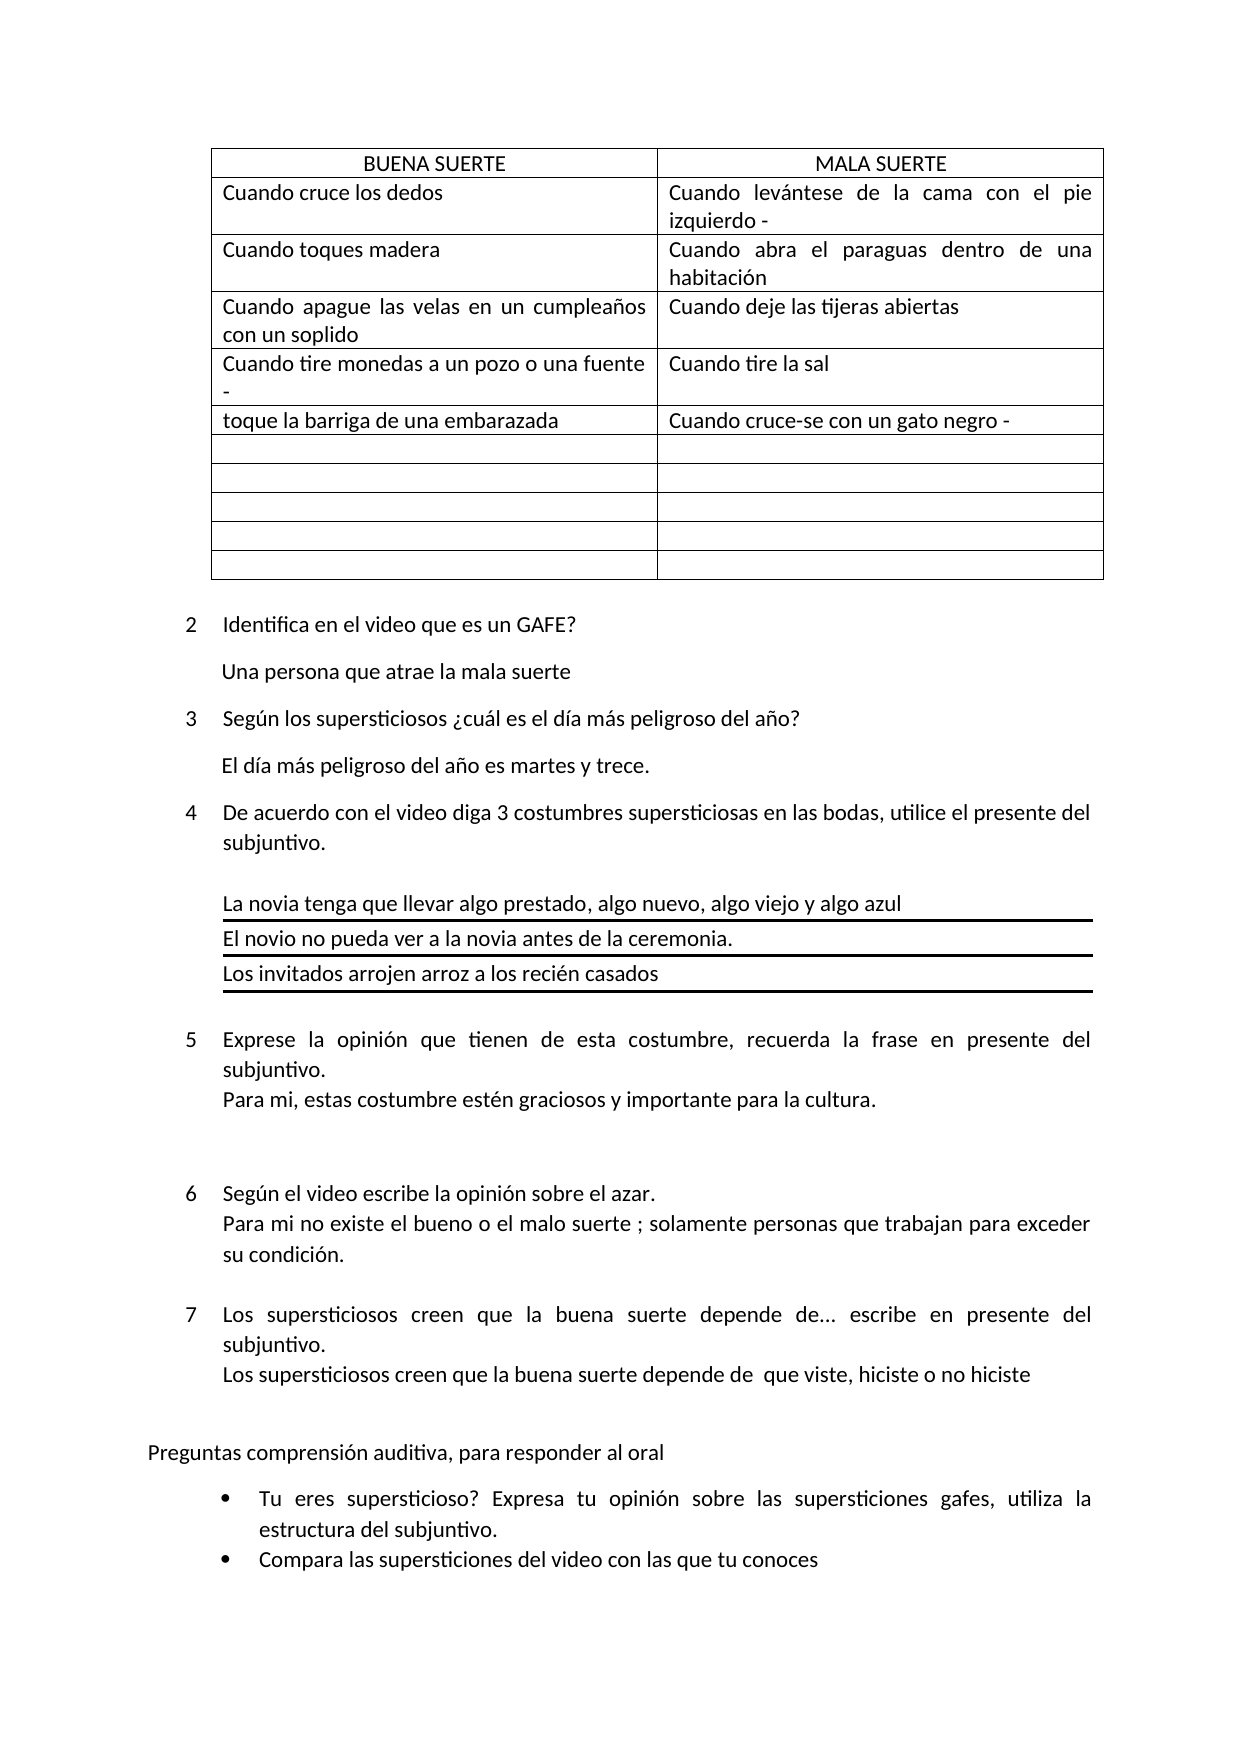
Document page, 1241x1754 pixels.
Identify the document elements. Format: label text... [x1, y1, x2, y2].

table_cell [212, 551, 657, 579]
table_cell [658, 551, 1103, 579]
list El novio no pueda ver a la novia antes de la ceremonia. [223, 922, 1093, 954]
table_cell [658, 522, 1103, 550]
table_cell Cuando abra el paraguas dentro de una habitación [658, 235, 1103, 291]
table_cell [658, 493, 1103, 521]
list Compara las supersticiones del video con las que tu conoces [221, 1545, 1093, 1573]
text El día más peligroso del año es martes y trece. [148, 751, 1093, 779]
list Los supersticiosos creen que la buena suerte depende de que viste, hiciste o no hiciste [223, 1361, 1093, 1389]
table_header MALA SUERTE [658, 149, 1103, 177]
list Tu eres supersticioso? Expresa tu opinión sobre las supersticiones gafes, utiliza la estructura del subjuntivo. [221, 1484, 1093, 1543]
table_cell Cuando apague las velas en un cumpleaños con un soplido [212, 292, 657, 348]
list Para mi no existe el bueno o el malo suerte ; solamente personas que trabajan para exceder su condición. [185, 1209, 1093, 1268]
list Los supersticiosos creen que la buena suerte depende de... escribe en presente del subjuntivo. [185, 1300, 1093, 1358]
table_cell Cuando tire monedas a un pozo o una fuente - [212, 349, 657, 405]
table_cell Cuando levántese de la cama con el pie izquierdo - [658, 178, 1103, 234]
table_cell [658, 464, 1103, 492]
list Los invitados arrojen arroz a los recién casados [223, 959, 1093, 990]
table_cell [212, 493, 657, 521]
list Según los supersticiosos ¿cuál es el día más peligroso del año? [185, 704, 1093, 732]
table_cell Cuando toques madera [212, 235, 657, 291]
list Para mi, estas costumbre estén graciosos y importante para la cultura. [185, 1086, 1093, 1114]
text Preguntas comprensión auditiva, para responder al oral [148, 1438, 1093, 1466]
list Identifica en el video que es un GAFE? [185, 611, 1093, 639]
list De acuerdo con el video diga 3 costumbres supersticiosas en las bodas, utilice el presente del subjuntivo. [185, 798, 1093, 856]
table_header BUENA SUERTE [212, 149, 657, 177]
list Exprese la opinión que tienen de esta costumbre, recuerda la frase en presente del subjuntivo. [185, 1025, 1093, 1083]
table_cell Cuando cruce-se con un gato negro - [658, 406, 1103, 434]
table_cell toque la barriga de una embarazada [212, 406, 657, 434]
list Según el video escribe la opinión sobre el azar. [185, 1179, 1093, 1207]
table_cell Cuando cruce los dedos [212, 178, 657, 234]
table_cell [212, 464, 657, 492]
table_cell Cuando deje las tijeras abiertas [658, 292, 1103, 348]
list La novia tenga que llevar algo prestado, algo nuevo, algo viejo y algo azul [223, 889, 1093, 917]
text Una persona que atrae la mala suerte [148, 657, 1093, 686]
table_cell [212, 435, 657, 463]
table_cell [212, 522, 657, 550]
table_cell [658, 435, 1103, 463]
table_cell Cuando tire la sal [658, 349, 1103, 405]
